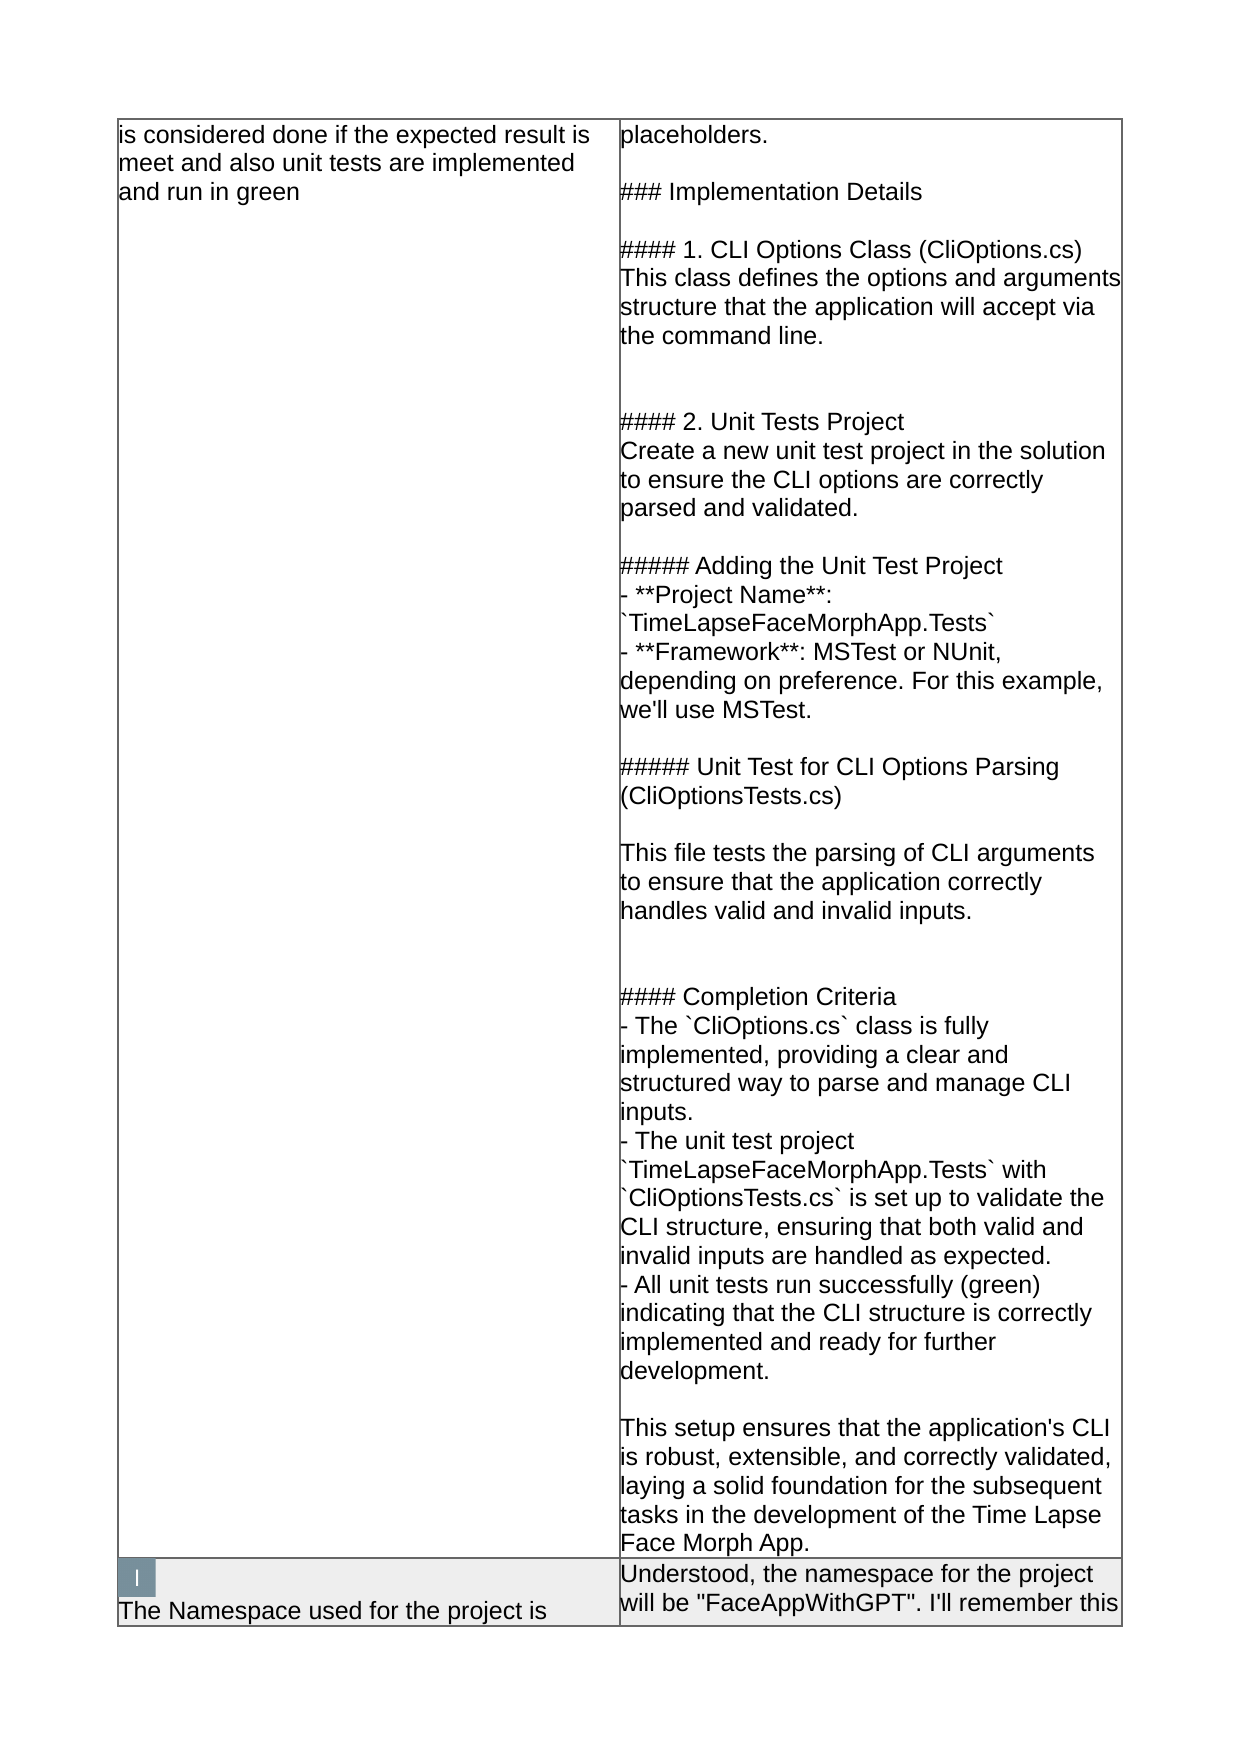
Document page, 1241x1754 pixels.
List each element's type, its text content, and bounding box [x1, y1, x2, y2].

table_cell Understood, the namespace for the project will be "FaceAppWithGPT". I'll remember this [621, 1559, 1121, 1625]
picture [118, 1558, 156, 1597]
table_cell The Namespace used for the project is [119, 1559, 619, 1625]
table_cell placeholders. ### Implementation Details #### 1. CLI Options Class (CliOptions.cs) This class defines the options and arguments structure that the application will accept via the command line. #### 2. Unit Tests Project Create a new unit test project in the solution to ensure the CLI options are correctly parsed and validated. ##### Adding the Unit Test Project - **Project Name**: `TimeLapseFaceMorphApp.Tests` - **Framework**: MSTest or NUnit, depending on preference. For this example, we'll use MSTest. ##### Unit Test for CLI Options Parsing (CliOptionsTests.cs) This file tests the parsing of CLI arguments to ensure that the application correctly handles valid and invalid inputs. #### Completion Criteria - The `CliOptions.cs` class is fully implemented, providing a clear and structured way to parse and manage CLI inputs. - The unit test project `TimeLapseFaceMorphApp.Tests` with `CliOptionsTests.cs` is set up to validate the CLI structure, ensuring that both valid and invalid inputs are handled as expected. - All unit tests run successfully (green) indicating that the CLI structure is correctly implemented and ready for further development. This setup ensures that the application's CLI is robust, extensible, and correctly validated, laying a solid foundation for the subsequent tasks in the development of the Time Lapse Face Morph App. [621, 120, 1121, 1557]
table_cell is considered done if the expected result is meet and also unit tests are implemented and run in green [119, 120, 619, 1557]
